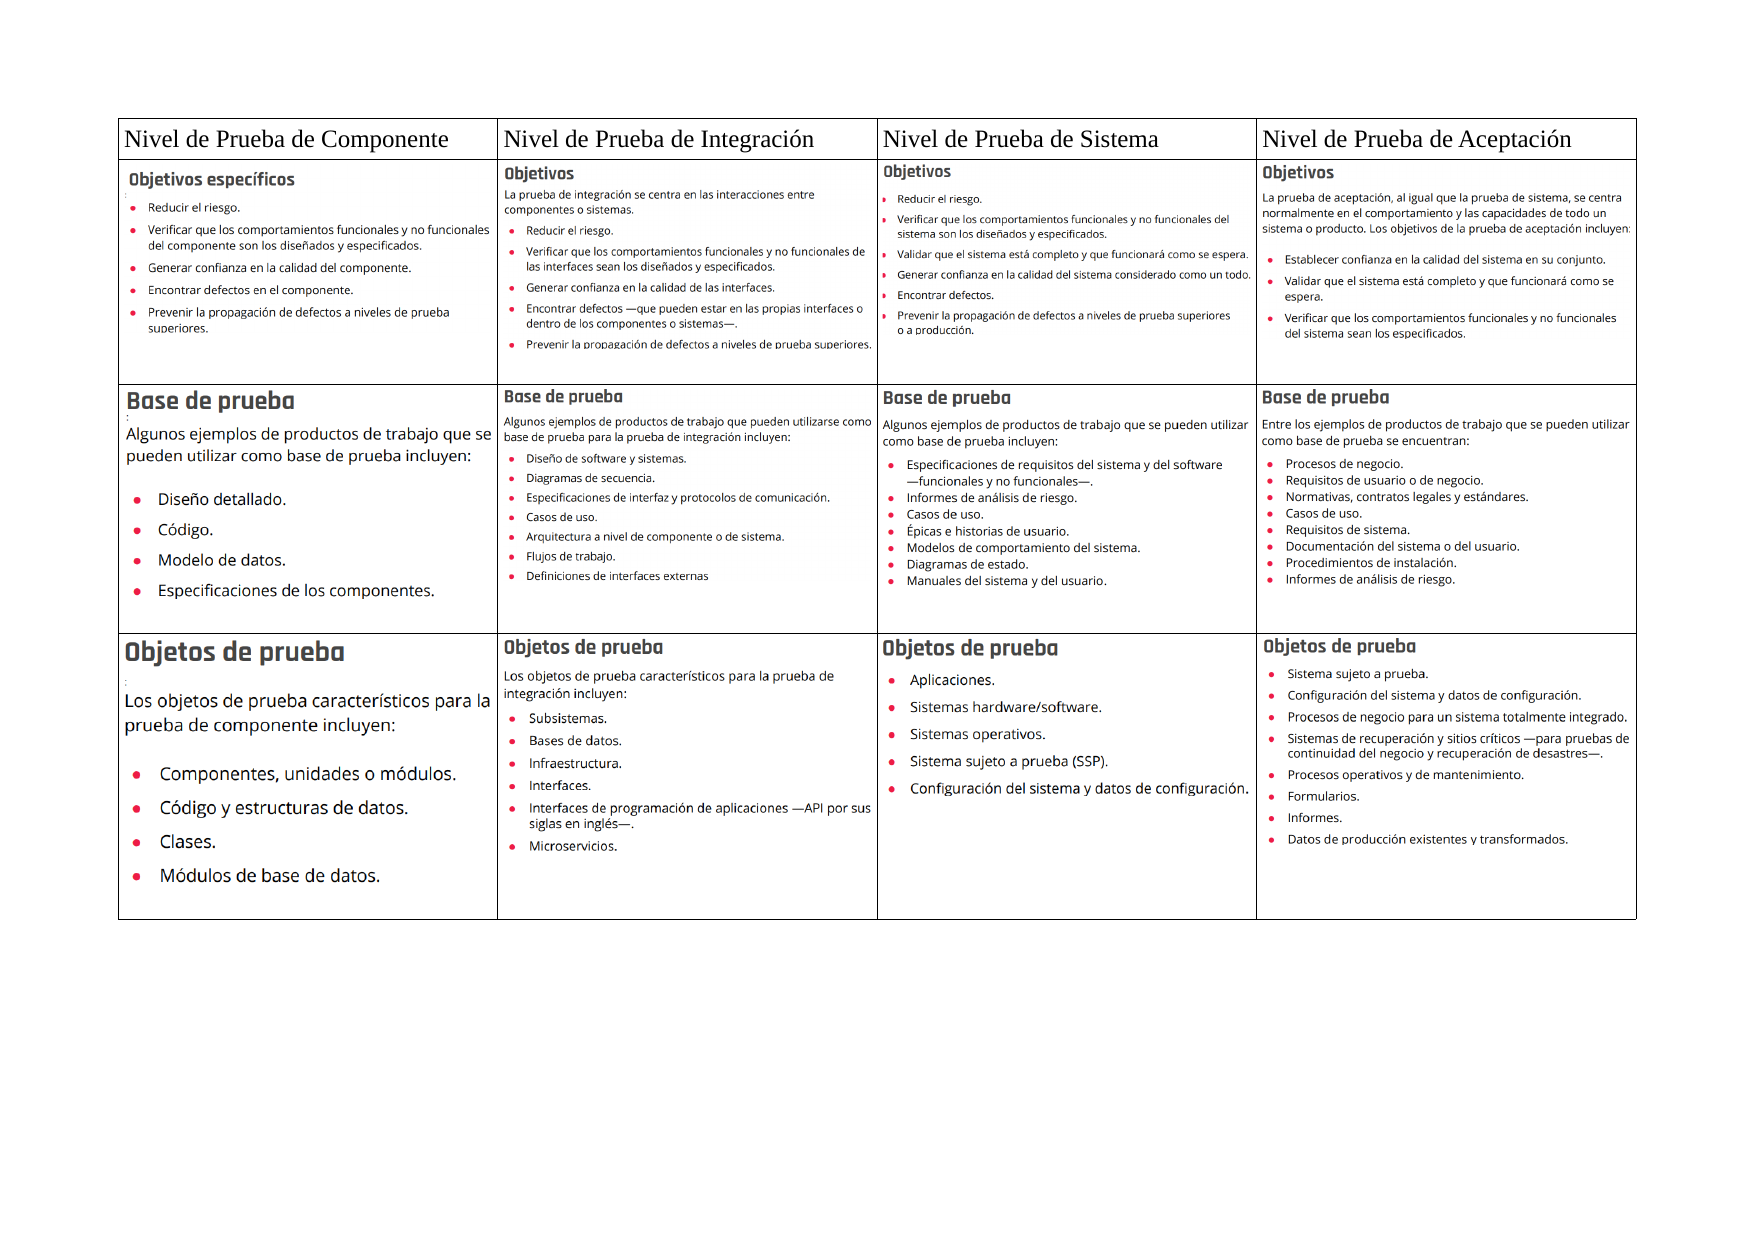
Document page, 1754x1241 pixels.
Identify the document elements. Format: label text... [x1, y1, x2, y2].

picture [503, 389, 872, 581]
table_cell [878, 634, 1256, 919]
picture [882, 638, 1251, 796]
table_cell [1257, 160, 1636, 383]
table_header Nivel de Prueba de Aceptación [1257, 119, 1636, 158]
picture [1262, 164, 1630, 339]
table_header Nivel de Prueba de Integración [498, 119, 877, 158]
table_cell [878, 160, 1256, 383]
table_cell [498, 160, 877, 383]
picture [503, 638, 872, 852]
picture [1262, 638, 1630, 845]
picture [123, 638, 492, 885]
table_cell [1257, 385, 1636, 633]
table_cell [498, 634, 877, 919]
table_cell [498, 385, 877, 633]
table_cell [119, 160, 497, 383]
table_cell [119, 385, 497, 633]
table_cell [119, 634, 497, 919]
picture [1262, 389, 1630, 587]
picture [882, 164, 1251, 335]
picture [503, 164, 872, 349]
picture [123, 164, 492, 333]
table_cell [1257, 634, 1636, 919]
picture [123, 389, 492, 599]
table_cell [878, 385, 1256, 633]
table_header Nivel de Prueba de Componente [119, 119, 497, 158]
table_header Nivel de Prueba de Sistema [878, 119, 1256, 158]
picture [882, 389, 1251, 589]
